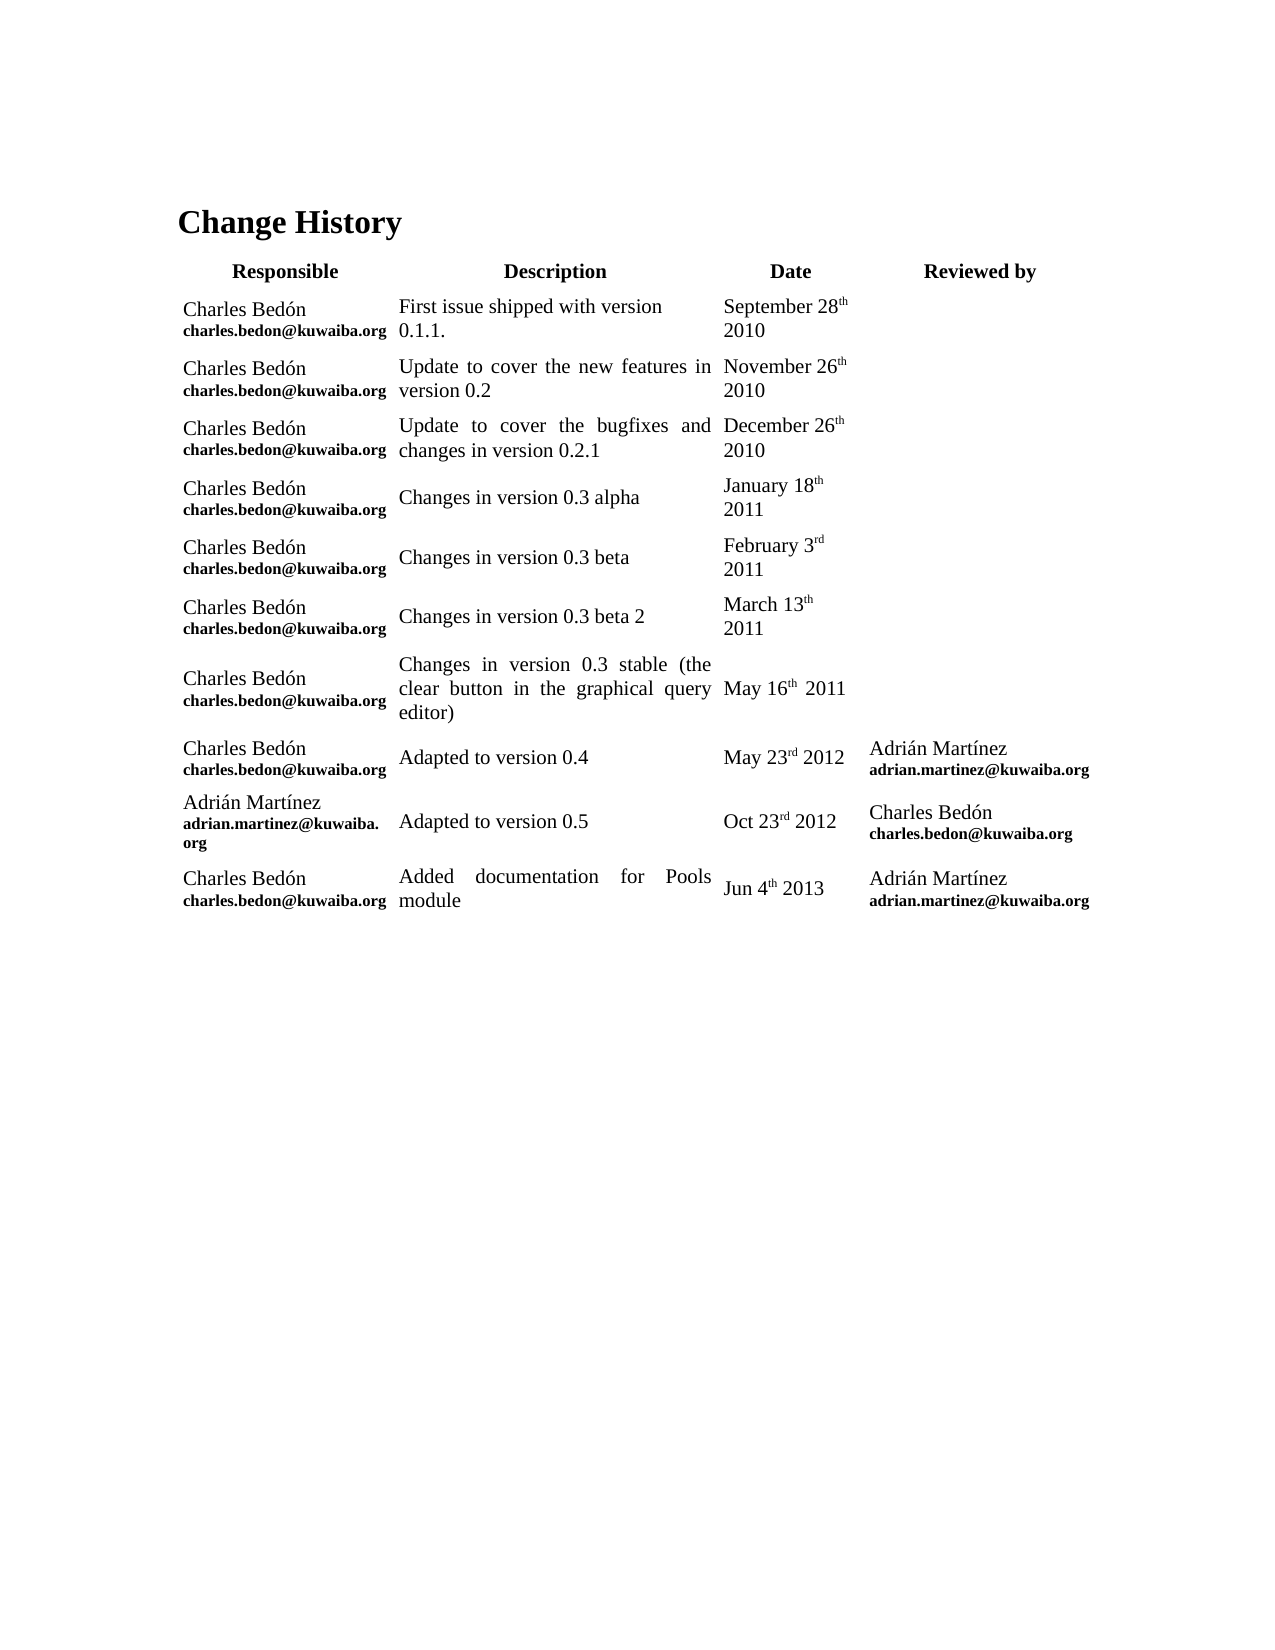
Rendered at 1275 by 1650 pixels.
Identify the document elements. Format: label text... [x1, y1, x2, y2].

table_cell Adapted to version 0.4 [393, 730, 718, 784]
table_cell Changes in version 0.3 stable (the clear button in the graphical query editor) [393, 646, 718, 730]
table_cell Charles Bedón charles.bedon@kuwaiba.org [177, 467, 393, 527]
table_cell [864, 289, 1097, 348]
table_cell Adrián Martínez adrian.martinez@kuwaiba.org [864, 858, 1097, 918]
table_cell May 16th 2011 [718, 646, 863, 730]
table_cell February 3rd 2011 [718, 527, 863, 586]
table_cell [864, 408, 1097, 467]
table_cell Adrián Martínez adrian.martinez@kuwaiba.org [864, 730, 1097, 784]
table_cell [864, 646, 1097, 730]
table_cell Jun 4th 2013 [718, 858, 863, 918]
table_cell Changes in version 0.3 beta [393, 527, 718, 586]
table_cell December 26th 2010 [718, 408, 863, 467]
table_cell Charles Bedón charles.bedon@kuwaiba.org [177, 348, 393, 408]
table_cell Adrián Martínez adrian.martinez@kuwaiba.org [177, 784, 393, 858]
table_cell May 23rd 2012 [718, 730, 863, 784]
table_cell January 18th 2011 [718, 467, 863, 527]
table_header Date [718, 253, 863, 288]
subtitle Change History [177, 202, 1098, 241]
table_cell First issue shipped with version 0.1.1. [393, 289, 718, 348]
table_cell Charles Bedón charles.bedon@kuwaiba.org [177, 586, 393, 646]
table_cell Charles Bedón charles.bedon@kuwaiba.org [177, 408, 393, 467]
table_cell Charles Bedón charles.bedon@kuwaiba.org [177, 646, 393, 730]
table_header Reviewed by [864, 253, 1097, 288]
table_cell Charles Bedón charles.bedon@kuwaiba.org [177, 527, 393, 586]
table_cell Charles Bedón charles.bedon@kuwaiba.org [177, 289, 393, 348]
table_cell Oct 23rd 2012 [718, 784, 863, 858]
table_cell [864, 586, 1097, 646]
table_header Responsible [177, 253, 393, 288]
table_cell March 13th 2011 [718, 586, 863, 646]
table_cell Added documentation for Pools module [393, 858, 718, 918]
table_cell Charles Bedón charles.bedon@kuwaiba.org [177, 730, 393, 784]
table_cell [864, 348, 1097, 408]
table_cell Adapted to version 0.5 [393, 784, 718, 858]
table_cell Update to cover the bugfixes and changes in version 0.2.1 [393, 408, 718, 467]
table_cell Charles Bedón charles.bedon@kuwaiba.org [177, 858, 393, 918]
table_cell Charles Bedón charles.bedon@kuwaiba.org [864, 784, 1097, 858]
table_cell Update to cover the new features in version 0.2 [393, 348, 718, 408]
table_header Description [393, 253, 718, 288]
table_cell Changes in version 0.3 alpha [393, 467, 718, 527]
table_cell November 26th 2010 [718, 348, 863, 408]
table_cell [864, 467, 1097, 527]
table_cell Changes in version 0.3 beta 2 [393, 586, 718, 646]
table_cell September 28th 2010 [718, 289, 863, 348]
table_cell [864, 527, 1097, 586]
